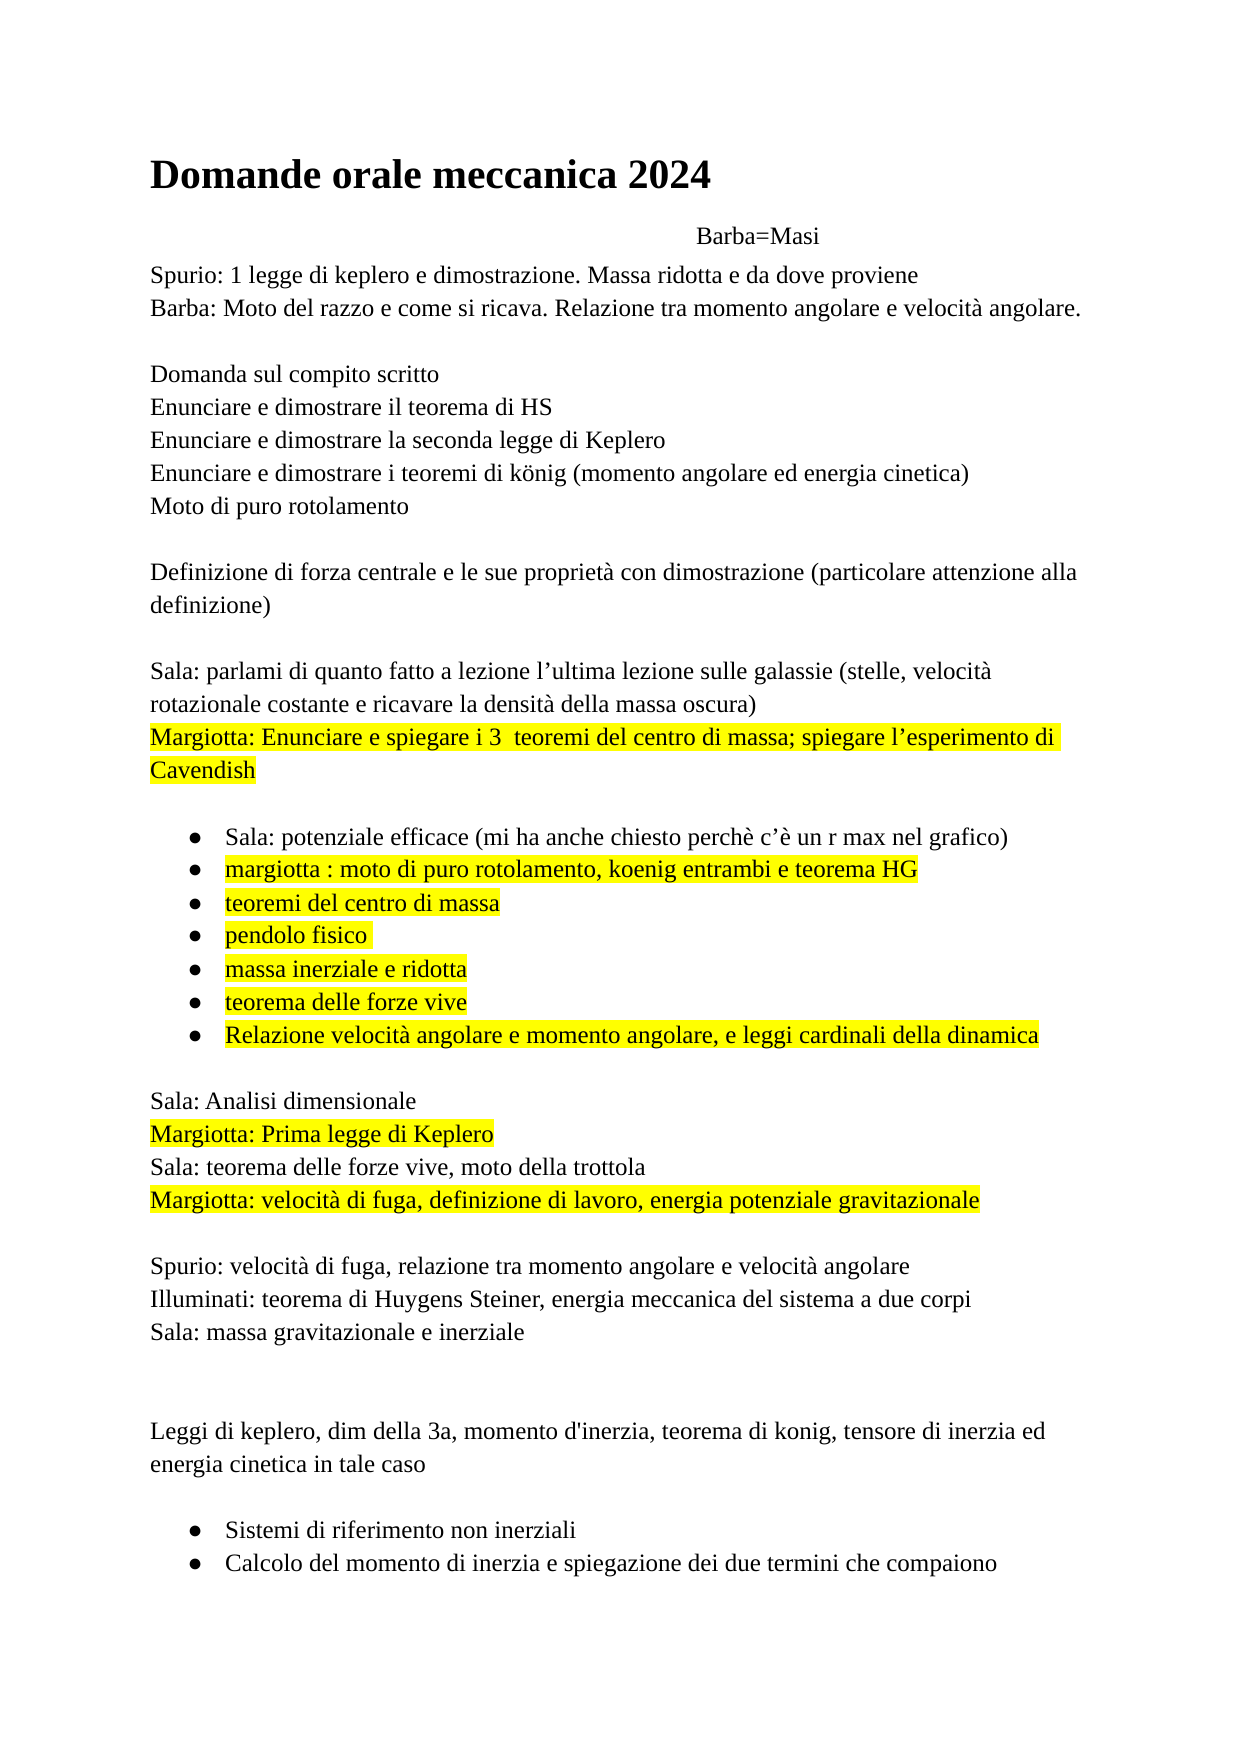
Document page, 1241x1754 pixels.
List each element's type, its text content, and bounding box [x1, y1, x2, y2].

text Moto di puro rotolamento [150, 491, 1090, 520]
text Domande orale meccanica 2024 [150, 150, 1090, 198]
list Sistemi di riferimento non inerziali [187, 1515, 1090, 1544]
text Enunciare e dimostrare i teoremi di könig (momento angolare ed energia cinetica) [150, 458, 1090, 487]
text Spurio: 1 legge di keplero e dimostrazione. Massa ridotta e da dove proviene [150, 260, 1090, 289]
list teorema delle forze vive [187, 987, 1090, 1015]
list massa inerziale e ridotta [187, 954, 1090, 982]
text Margiotta: Prima legge di Keplero [150, 1119, 1090, 1147]
text Definizione di forza centrale e le sue proprietà con dimostrazione (particolare attenzione alla definizione) [150, 557, 1090, 619]
text Margiotta: Enunciare e spiegare i 3 teoremi del centro di massa; spiegare l’esperimento di Cavendish [150, 722, 1090, 784]
text Sala: massa gravitazionale e inerziale [150, 1317, 1090, 1346]
text Sala: parlami di quanto fatto a lezione l’ultima lezione sulle galassie (stelle, velocità rotazionale costante e ricavare la densità della massa oscura) [150, 656, 1090, 718]
list pendolo fisico [187, 921, 1090, 949]
text Sala: Analisi dimensionale [150, 1086, 1090, 1114]
list Sala: potenziale efficace (mi ha anche chiesto perchè c’è un r max nel grafico) [187, 822, 1090, 850]
text Barba=Masi [150, 205, 1090, 253]
text Sala: teorema delle forze vive, moto della trottola [150, 1152, 1090, 1181]
text Leggi di keplero, dim della 3a, momento d'inerzia, teorema di konig, tensore di inerzia ed energia cinetica in tale caso [150, 1416, 1090, 1478]
text Illuminati: teorema di Huygens Steiner, energia meccanica del sistema a due corpi [150, 1284, 1090, 1313]
list teoremi del centro di massa [187, 888, 1090, 916]
text Enunciare e dimostrare il teorema di HS [150, 392, 1090, 421]
text Barba: Moto del razzo e come si ricava. Relazione tra momento angolare e velocità angolare. [150, 293, 1090, 322]
list margiotta : moto di puro rotolamento, koenig entrambi e teorema HG [187, 854, 1090, 883]
list Calcolo del momento di inerzia e spiegazione dei due termini che compaiono [187, 1548, 1090, 1577]
text Enunciare e dimostrare la seconda legge di Keplero [150, 425, 1090, 454]
text Margiotta: velocità di fuga, definizione di lavoro, energia potenziale gravitazionale [150, 1185, 1090, 1213]
text Domanda sul compito scritto [150, 359, 1090, 388]
list Relazione velocità angolare e momento angolare, e leggi cardinali della dinamica [187, 1020, 1090, 1048]
text Spurio: velocità di fuga, relazione tra momento angolare e velocità angolare [150, 1251, 1090, 1279]
